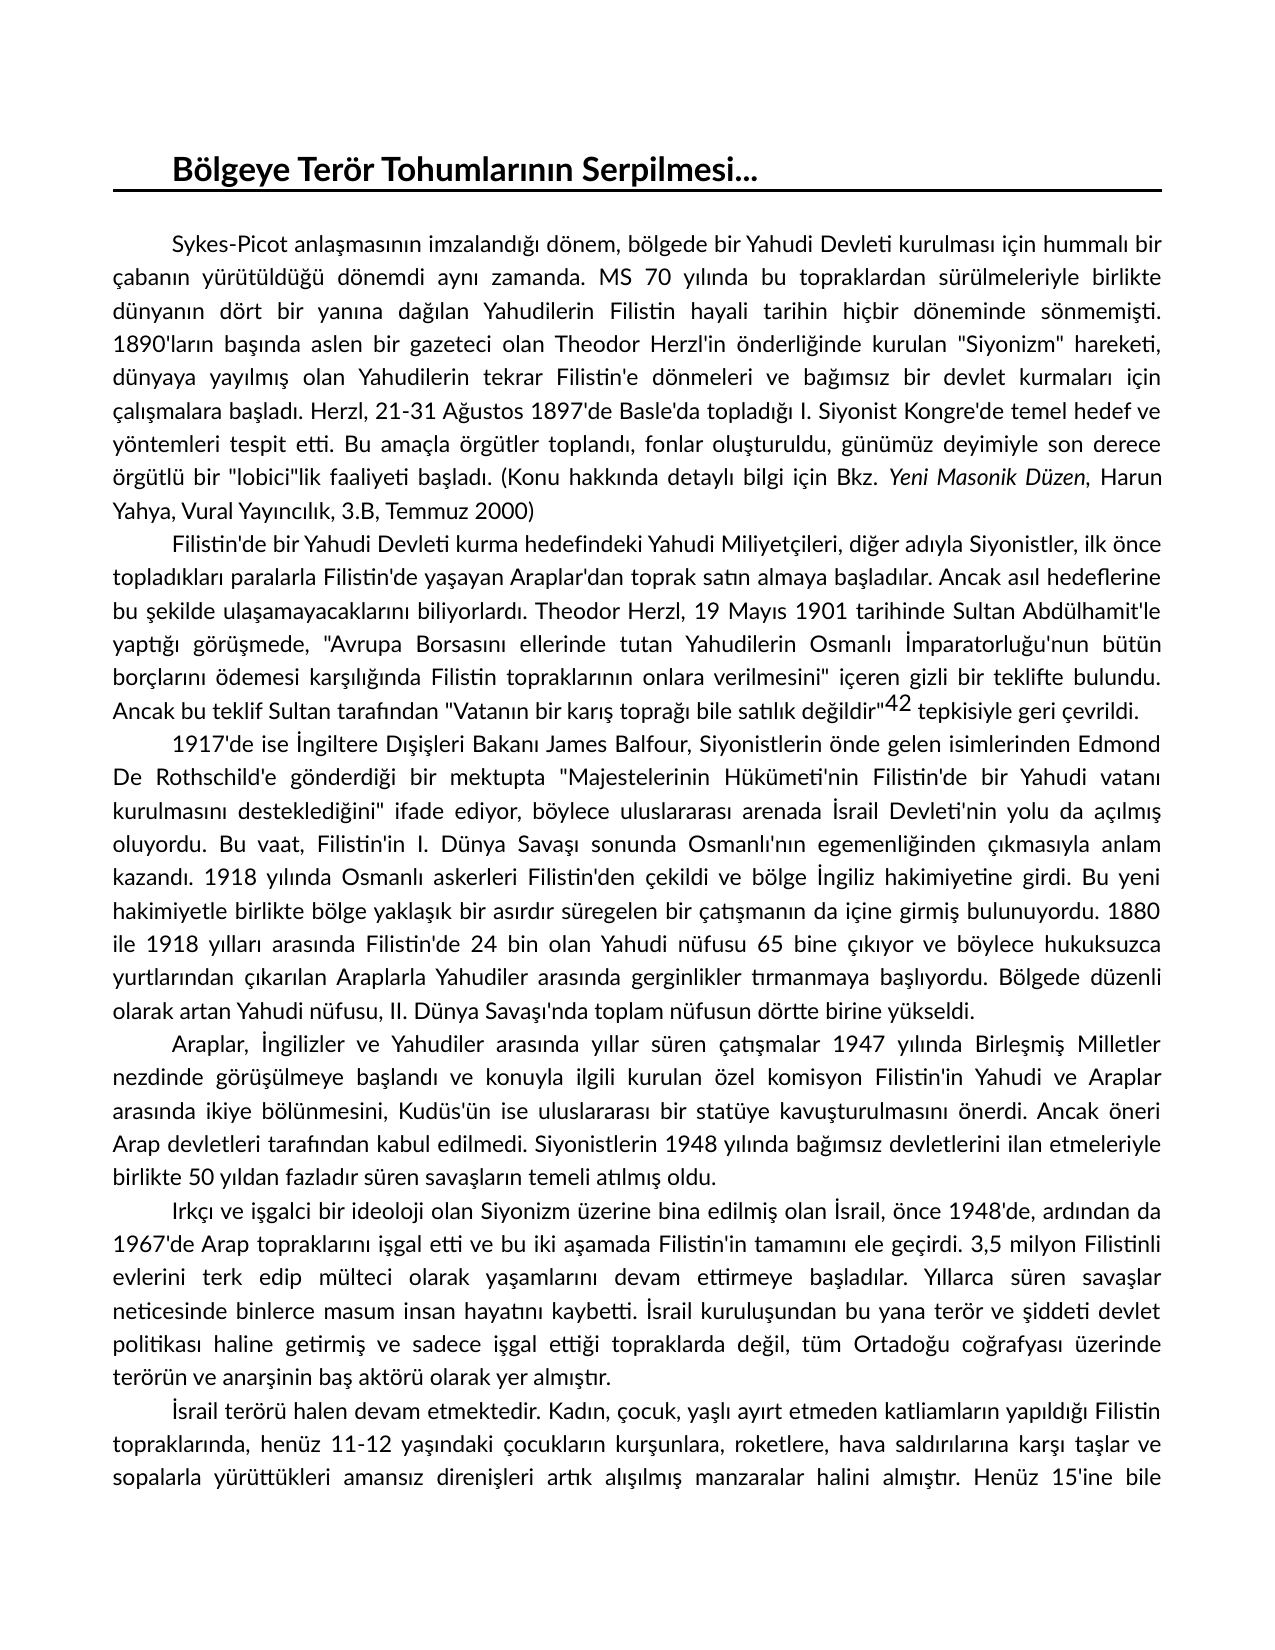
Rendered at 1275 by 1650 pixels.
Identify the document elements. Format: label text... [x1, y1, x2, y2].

text İsrail terörü halen devam etmektedir. Kadın, çocuk, yaşlı ayırt etmeden katliamların yapıldığı Filistin topraklarında, henüz 11-12 yaşındaki çocukların kurşunlara, roketlere, hava saldırılarına karşı taşlar ve sopalarla yürüttükleri amansız direnişleri artık alışılmış manzaralar halini almıştır. Henüz 15'ine bile [112, 1392, 1162, 1492]
text Araplar, İngilizler ve Yahudiler arasında yıllar süren çatışmalar 1947 yılında Birleşmiş Milletler nezdinde görüşülmeye başlandı ve konuyla ilgili kurulan özel komisyon Filistin'in Yahudi ve Araplar arasında ikiye bölünmesini, Kudüs'ün ise uluslararası bir statüye kavuşturulmasını önerdi. Ancak öneri Arap devletleri tarafından kabul edilmedi. Siyonistlerin 1948 yılında bağımsız devletlerini ilan etmeleriyle birlikte 50 yıldan fazladır süren savaşların temeli atılmış oldu. [112, 1026, 1162, 1192]
text Irkçı ve işgalci bir ideoloji olan Siyonizm üzerine bina edilmiş olan İsrail, önce 1948'de, ardından da 1967'de Arap topraklarını işgal etti ve bu iki aşamada Filistin'in tamamını ele geçirdi. 3,5 milyon Filistinli evlerini terk edip mülteci olarak yaşamlarını devam ettirmeye başladılar. Yıllarca süren savaşlar neticesinde binlerce masum insan hayatını kaybetti. İsrail kuruluşundan bu yana terör ve şiddeti devlet politikası haline getirmiş ve sadece işgal ettiği topraklarda değil, tüm Ortadoğu coğrafyası üzerinde terörün ve anarşinin baş aktörü olarak yer almıştır. [112, 1192, 1162, 1392]
text Filistin'de bir Yahudi Devleti kurma hedefindeki Yahudi Miliyetçileri, diğer adıyla Siyonistler, ilk önce topladıkları paralarla Filistin'de yaşayan Araplar'dan toprak satın almaya başladılar. Ancak asıl hedeflerine bu şekilde ulaşamayacaklarını biliyorlardı. Theodor Herzl, 19 Mayıs 1901 tarihinde Sultan Abdülhamit'le yaptığı görüşmede, "Avrupa Borsasını ellerinde tutan Yahudilerin Osmanlı İmparatorluğu'nun bütün borçlarını ödemesi karşılığında Filistin topraklarının onlara verilmesini" içeren gizli bir teklifte bulundu. Ancak bu teklif Sultan tarafından "Vatanın bir karış toprağı bile satılık değildir"42 tepkisiyle geri çevrildi. [112, 526, 1162, 726]
text Sykes-Picot anlaşmasının imzalandığı dönem, bölgede bir Yahudi Devleti kurulması için hummalı bir çabanın yürütüldüğü dönemdi aynı zamanda. MS 70 yılında bu topraklardan sürülmeleriyle birlikte dünyanın dört bir yanına dağılan Yahudilerin Filistin hayali tarihin hiçbir döneminde sönmemişti. 1890'ların başında aslen bir gazeteci olan Theodor Herzl'in önderliğinde kurulan "Siyonizm" hareketi, dünyaya yayılmış olan Yahudilerin tekrar Filistin'e dönmeleri ve bağımsız bir devlet kurmaları için çalışmalara başladı. Herzl, 21-31 Ağustos 1897'de Basle'da topladığı I. Siyonist Kongre'de temel hedef ve yöntemleri tespit etti. Bu amaçla örgütler toplandı, fonlar oluşturuldu, günümüz deyimiyle son derece örgütlü bir "lobici"lik faaliyeti başladı. (Konu hakkında detaylı bilgi için Bkz. Yeni Masonik Düzen, Harun Yahya, Vural Yayıncılık, 3.B, Temmuz 2000) [112, 226, 1162, 526]
text Bölgeye Terör Tohumlarının Serpilmesi... [112, 148, 1162, 192]
text 1917'de ise İngiltere Dışişleri Bakanı James Balfour, Siyonistlerin önde gelen isimlerinden Edmond De Rothschild'e gönderdiği bir mektupta "Majestelerinin Hükümeti'nin Filistin'de bir Yahudi vatanı kurulmasını desteklediğini" ifade ediyor, böylece uluslararası arenada İsrail Devleti'nin yolu da açılmış oluyordu. Bu vaat, Filistin'in I. Dünya Savaşı sonunda Osmanlı'nın egemenliğinden çıkmasıyla anlam kazandı. 1918 yılında Osmanlı askerleri Filistin'den çekildi ve bölge İngiliz hakimiyetine girdi. Bu yeni hakimiyetle birlikte bölge yaklaşık bir asırdır süregelen bir çatışmanın da içine girmiş bulunuyordu. 1880 ile 1918 yılları arasında Filistin'de 24 bin olan Yahudi nüfusu 65 bine çıkıyor ve böylece hukuksuzca yurtlarından çıkarılan Araplarla Yahudiler arasında gerginlikler tırmanmaya başlıyordu. Bölgede düzenli olarak artan Yahudi nüfusu, II. Dünya Savaşı'nda toplam nüfusun dörtte birine yükseldi. [112, 726, 1162, 1026]
